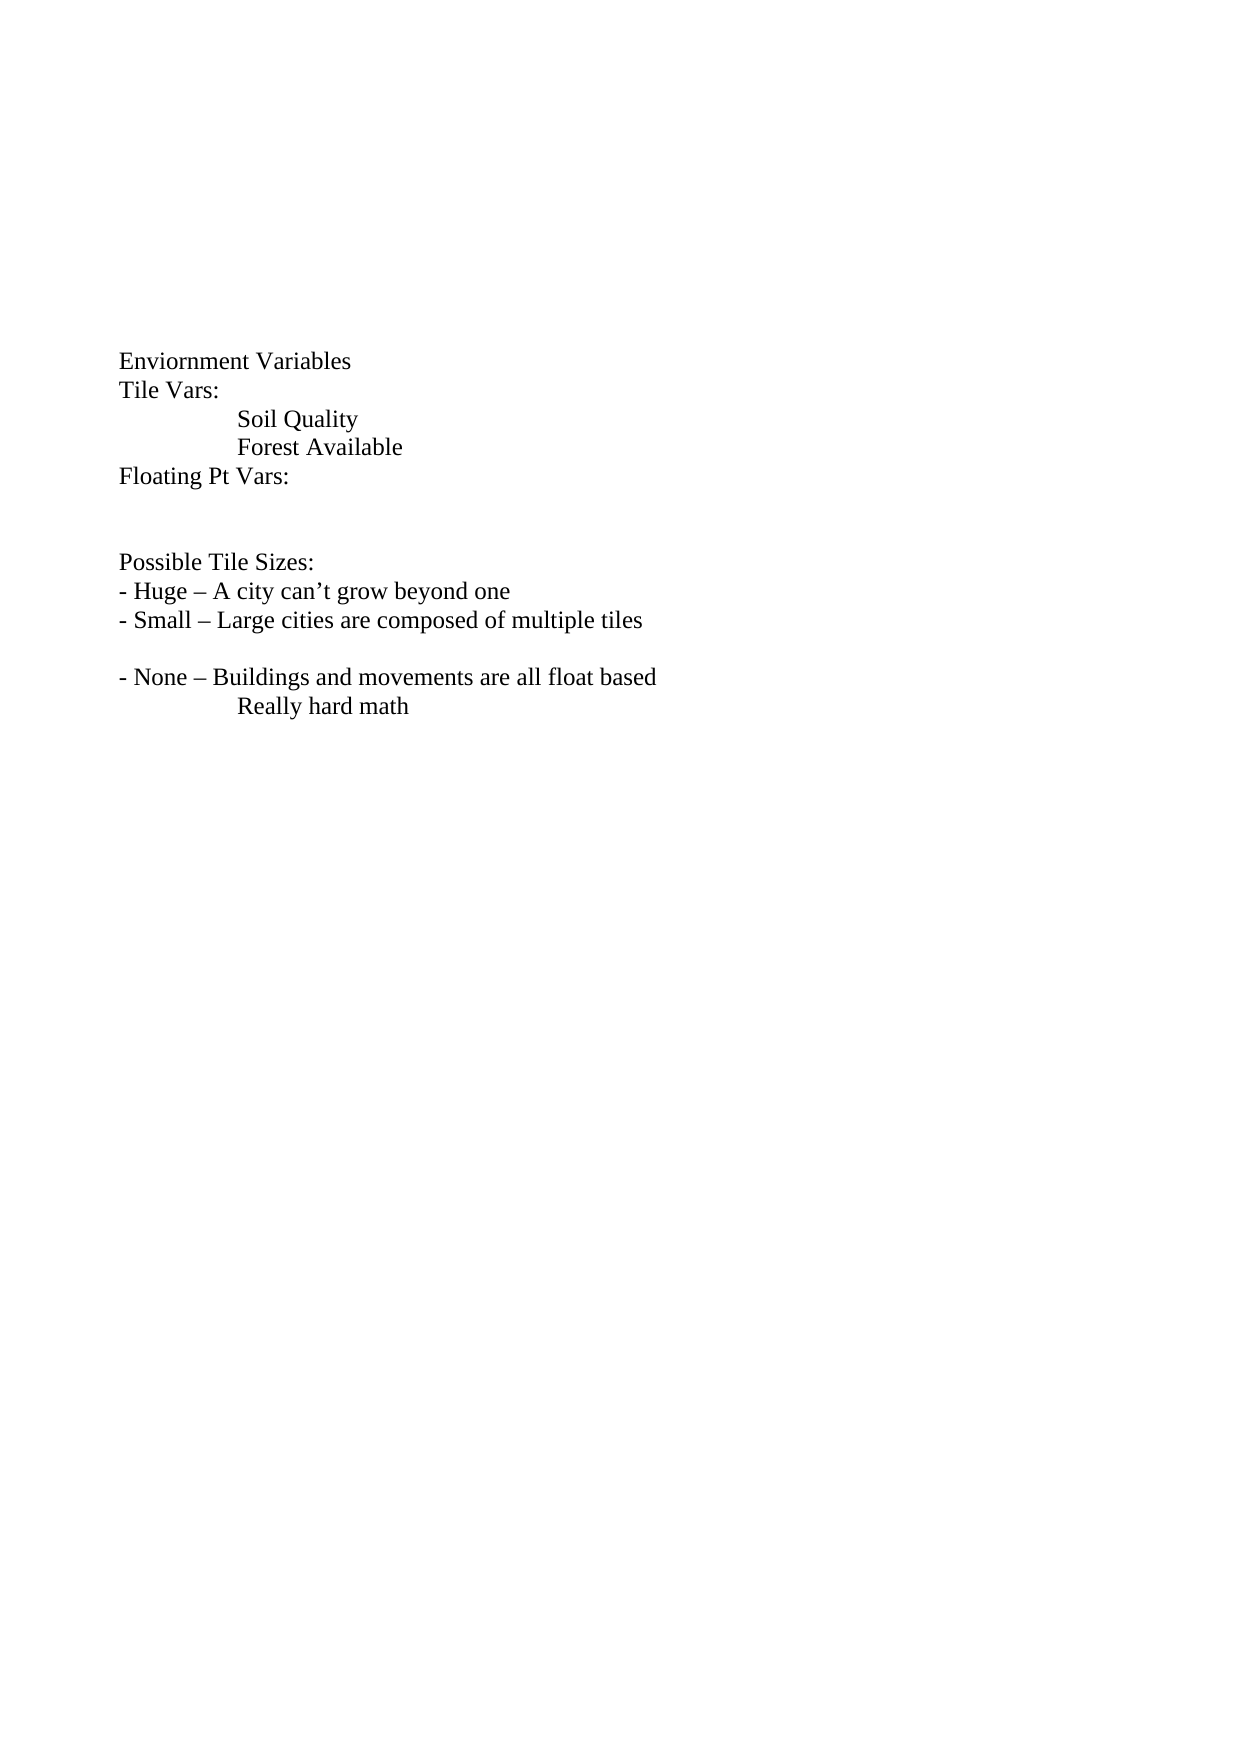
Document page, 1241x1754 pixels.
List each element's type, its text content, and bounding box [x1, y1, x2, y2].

table_cell [787, 289, 1121, 317]
text - Huge – A city can’t grow beyond one [119, 576, 1121, 605]
table_cell [787, 116, 1121, 145]
table_cell [787, 174, 1121, 202]
table_cell [119, 174, 453, 202]
table_cell [119, 289, 453, 317]
table_cell [119, 260, 453, 289]
table_cell [787, 260, 1121, 289]
table_header [119, 88, 453, 116]
text - Small – Large cities are composed of multiple tiles [119, 605, 1121, 634]
text Tile Vars: [119, 375, 1121, 404]
table_cell [453, 231, 787, 260]
table_header [787, 88, 1121, 116]
table_cell [453, 289, 787, 317]
table_cell [119, 145, 453, 174]
table_cell [453, 145, 787, 174]
table_cell [453, 116, 787, 145]
table_header [453, 88, 787, 116]
table_cell [787, 145, 1121, 174]
text - None – Buildings and movements are all float based [119, 662, 1121, 691]
text Possible Tile Sizes: [119, 547, 1121, 576]
table_cell [453, 260, 787, 289]
table_cell [787, 231, 1121, 260]
text Floating Pt Vars: [119, 461, 1121, 490]
text Soil Quality [119, 404, 1121, 432]
table_cell [119, 116, 453, 145]
table_cell [787, 203, 1121, 231]
text Enviornment Variables [119, 346, 1121, 375]
text Really hard math [119, 691, 1121, 720]
table_cell [453, 174, 787, 202]
table_cell [119, 203, 453, 231]
text Forest Available [119, 432, 1121, 461]
table_cell [453, 203, 787, 231]
table_cell [119, 231, 453, 260]
